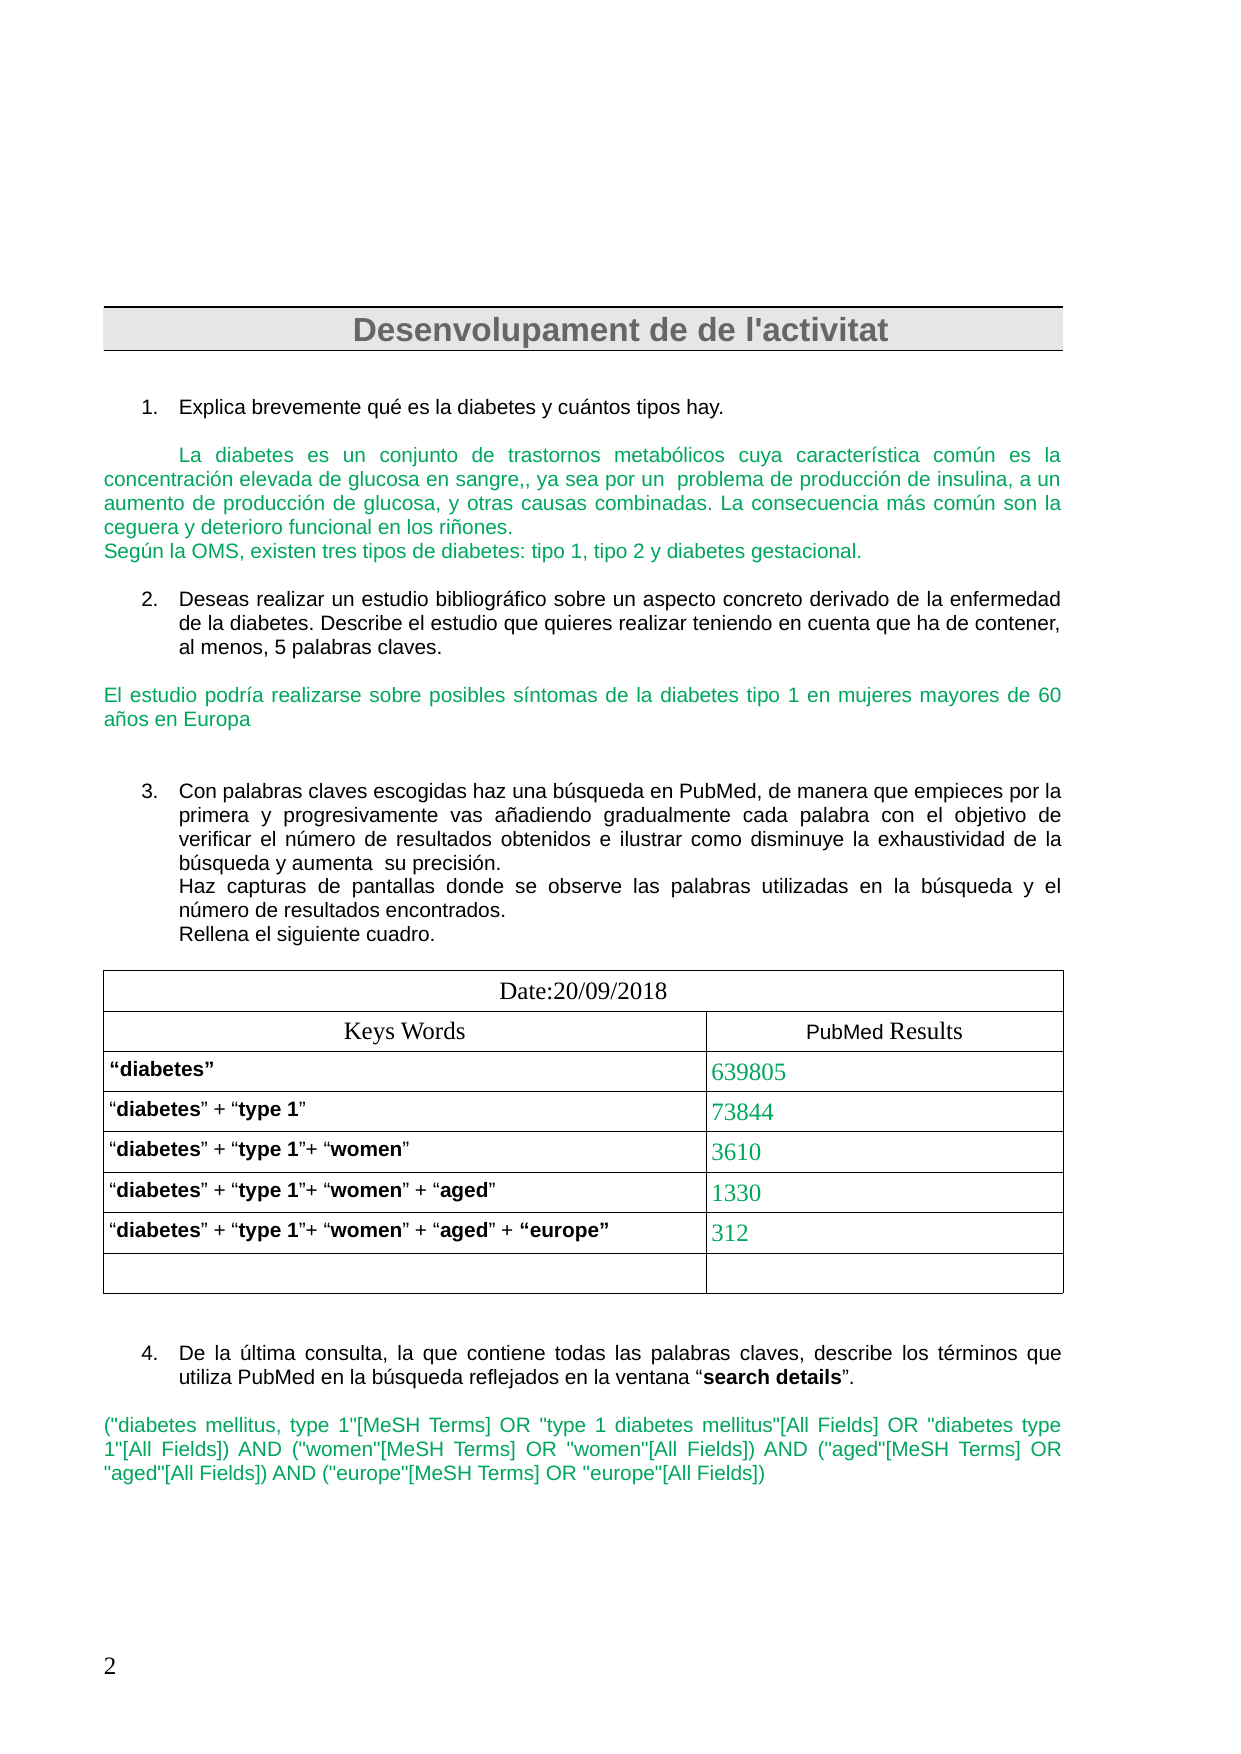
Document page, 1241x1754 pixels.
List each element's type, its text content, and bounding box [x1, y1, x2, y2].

text Según la OMS, existen tres tipos de diabetes: tipo 1, tipo 2 y diabetes gestacional. [103, 539, 1063, 563]
table_cell “diabetes” + “type 1”+ “women” + “aged” + “europe” [104, 1213, 706, 1252]
table_cell PubMed Results [707, 1012, 1063, 1051]
table_cell 3610 [707, 1132, 1063, 1172]
table_cell 73844 [707, 1092, 1063, 1131]
table_cell [104, 1254, 706, 1293]
list Deseas realizar un estudio bibliográfico sobre un aspecto concreto derivado de la enfermedad de la diabetes. Describe el estudio que quieres realizar teniendo en cuenta que ha de contener, al menos, 5 palabras claves. [141, 587, 1063, 659]
table_cell “diabetes” + “type 1” [104, 1092, 706, 1131]
list Haz capturas de pantallas donde se observe las palabras utilizadas en la búsqueda y el número de resultados encontrados. [141, 874, 1063, 922]
list Rellena el siguiente cuadro. [141, 922, 1063, 946]
table_header Date:20/09/2018 [104, 971, 1063, 1011]
table_cell 1330 [707, 1173, 1063, 1212]
list Con palabras claves escogidas haz una búsqueda en PubMed, de manera que empieces por la primera y progresivamente vas añadiendo gradualmente cada palabra con el objetivo de verificar el número de resultados obtenidos e ilustrar como disminuye la exhaustividad de la búsqueda y aumenta su precisión. [141, 778, 1063, 874]
table_cell “diabetes” + “type 1”+ “women” + “aged” [104, 1173, 706, 1212]
table_cell 312 [707, 1213, 1063, 1252]
table_cell “diabetes” + “type 1”+ “women” [104, 1132, 706, 1172]
table_cell “diabetes” [104, 1052, 706, 1091]
text ("diabetes mellitus, type 1"[MeSH Terms] OR "type 1 diabetes mellitus"[All Fields] OR "diabetes type 1"[All Fields]) AND ("women"[MeSH Terms] OR "women"[All Fields]) AND ("aged"[MeSH Terms] OR "aged"[All Fields]) AND ("europe"[MeSH Terms] OR "europe"[All Fields]) [103, 1413, 1063, 1484]
list De la última consulta, la que contiene todas las palabras claves, describe los términos que utiliza PubMed en la búsqueda reflejados en la ventana “search details”. [141, 1341, 1063, 1389]
list Explica brevemente qué es la diabetes y cuántos tipos hay. [141, 395, 1063, 419]
text El estudio podría realizarse sobre posibles síntomas de la diabetes tipo 1 en mujeres mayores de 60 años en Europa [103, 683, 1063, 731]
table_cell 639805 [707, 1052, 1063, 1091]
text La diabetes es un conjunto de trastornos metabólicos cuya característica común es la concentración elevada de glucosa en sangre,, ya sea por un problema de producción de insulina, a un aumento de producción de glucosa, y otras causas combinadas. La consecuencia más común son la ceguera y deterioro funcional en los riñones. [103, 443, 1063, 539]
table_cell [707, 1254, 1063, 1293]
table_cell Keys Words [104, 1012, 706, 1051]
text Desenvolupament de de l'activitat [103, 307, 1063, 351]
